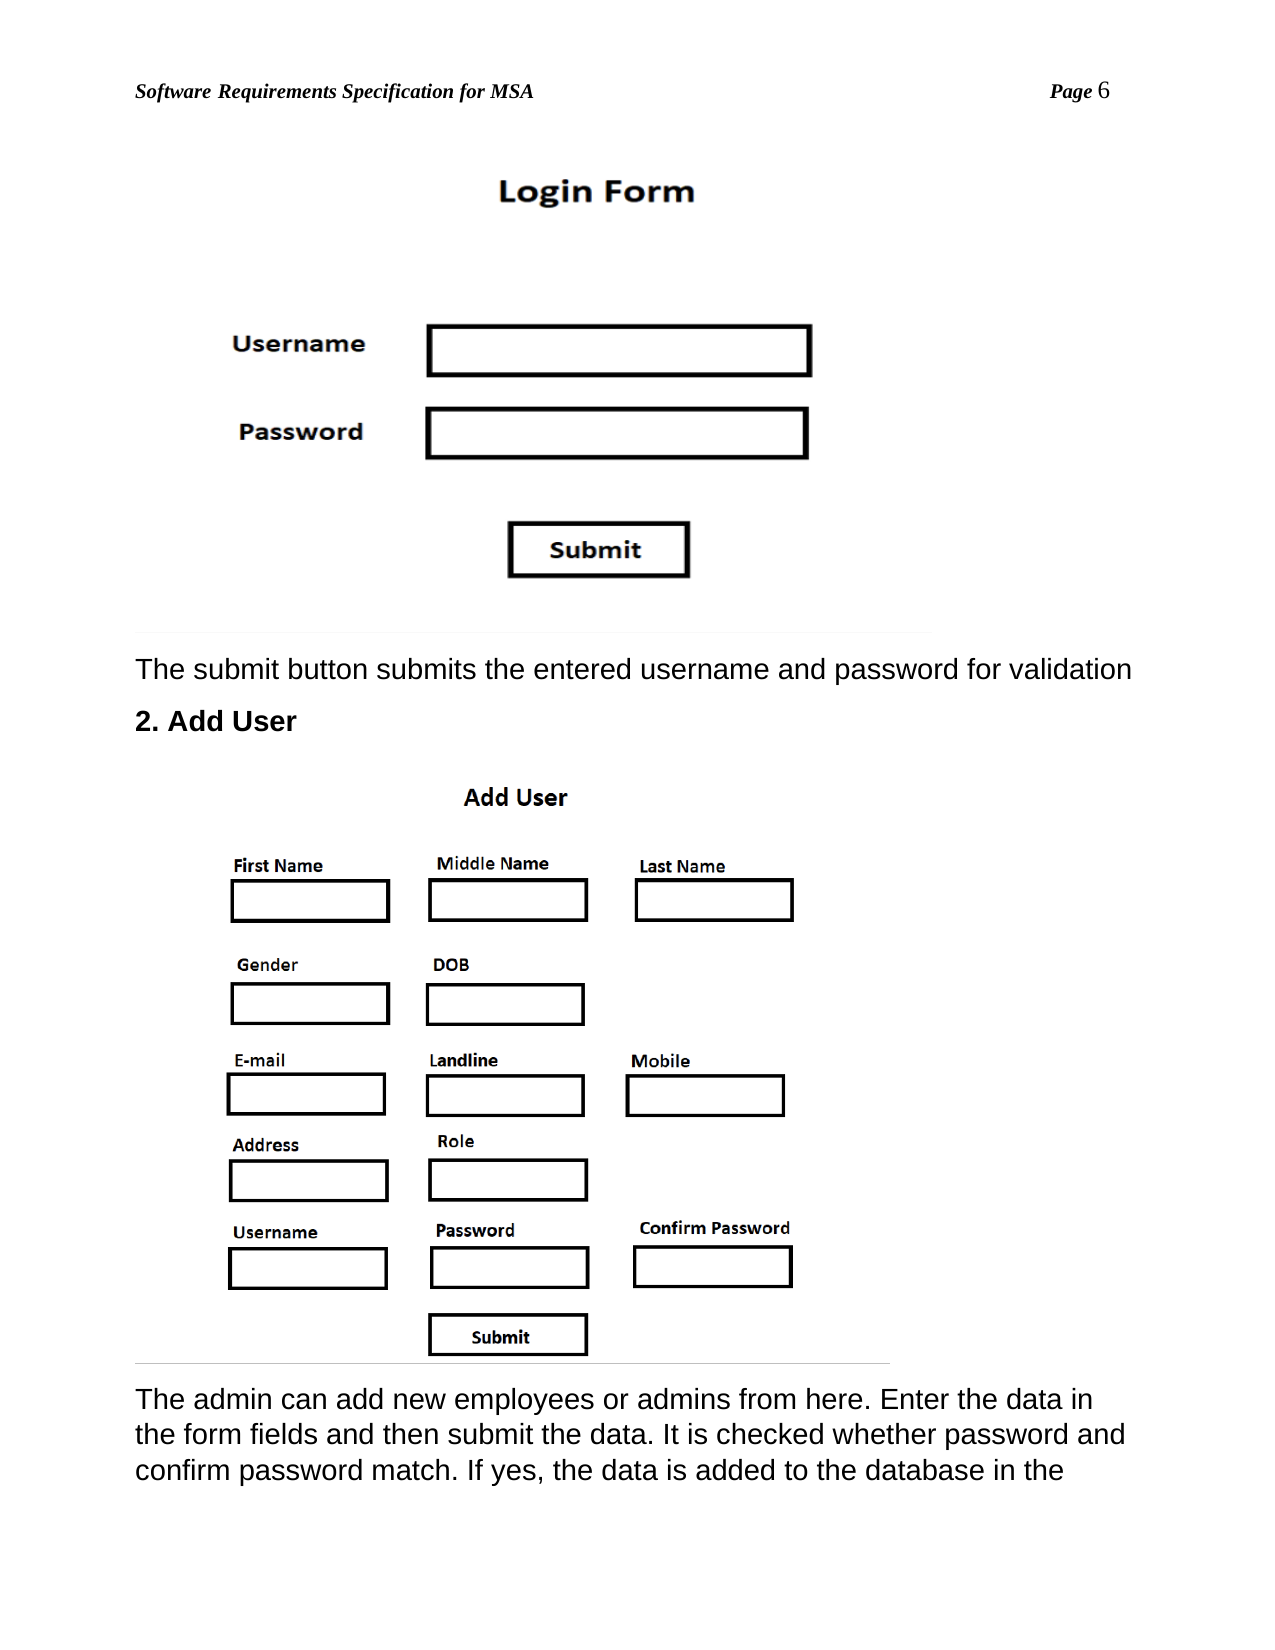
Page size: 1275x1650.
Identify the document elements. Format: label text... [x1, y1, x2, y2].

text 2. Add User [135, 704, 1140, 738]
picture [135, 150, 932, 634]
picture [135, 756, 890, 1364]
text The admin can add new employees or admins from here. Enter the data in the form fields and then submit the data. It is checked whether password and confirm password match. If yes, the data is added to the database in the [135, 1382, 1140, 1486]
text The submit button submits the entered username and password for validation [135, 652, 1140, 686]
